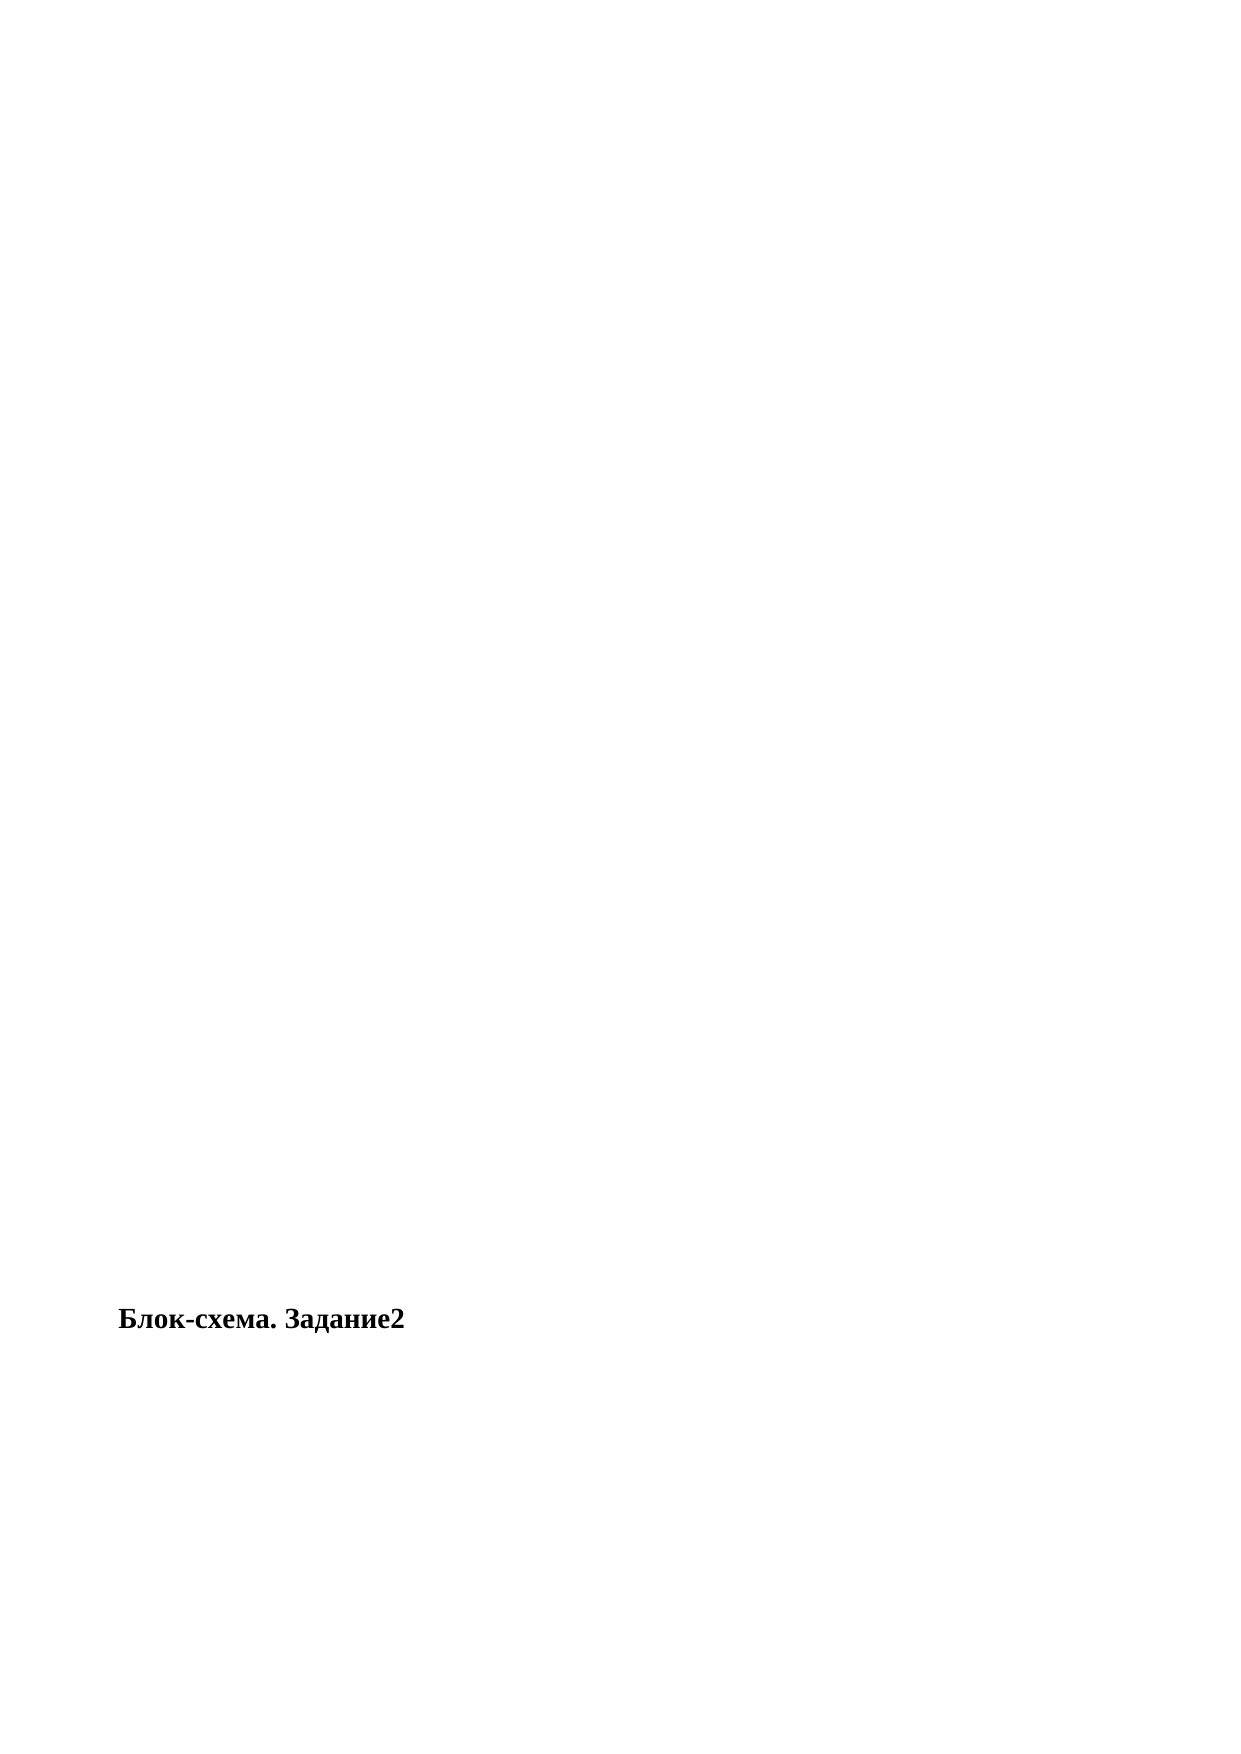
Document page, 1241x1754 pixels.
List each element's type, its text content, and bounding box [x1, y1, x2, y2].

text Блок-схема. Задание2 [118, 1302, 1122, 1335]
